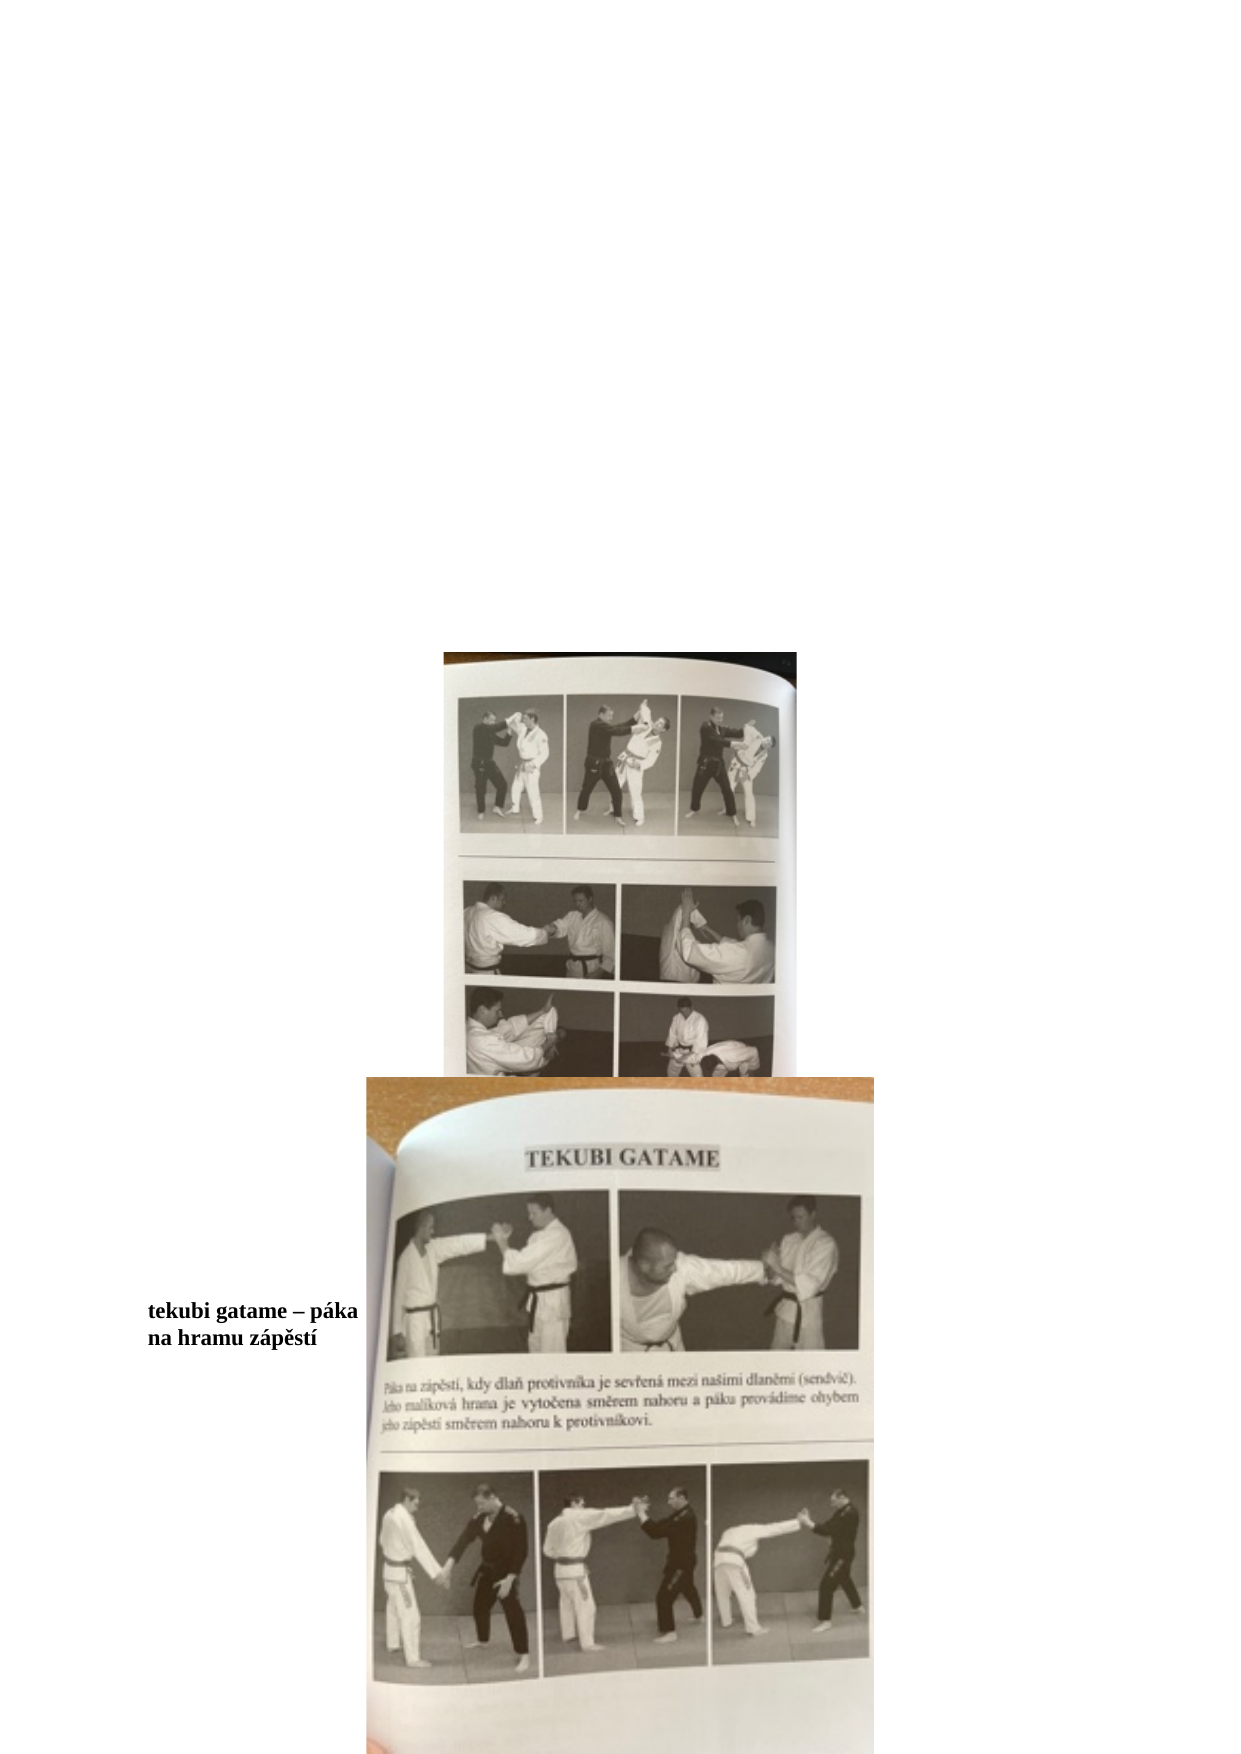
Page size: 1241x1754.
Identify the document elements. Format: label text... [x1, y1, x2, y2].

text tekubi gatame – páka na hramu zápěstí [148, 1297, 366, 1350]
picture [366, 652, 874, 1754]
text [874, 1297, 1093, 1350]
